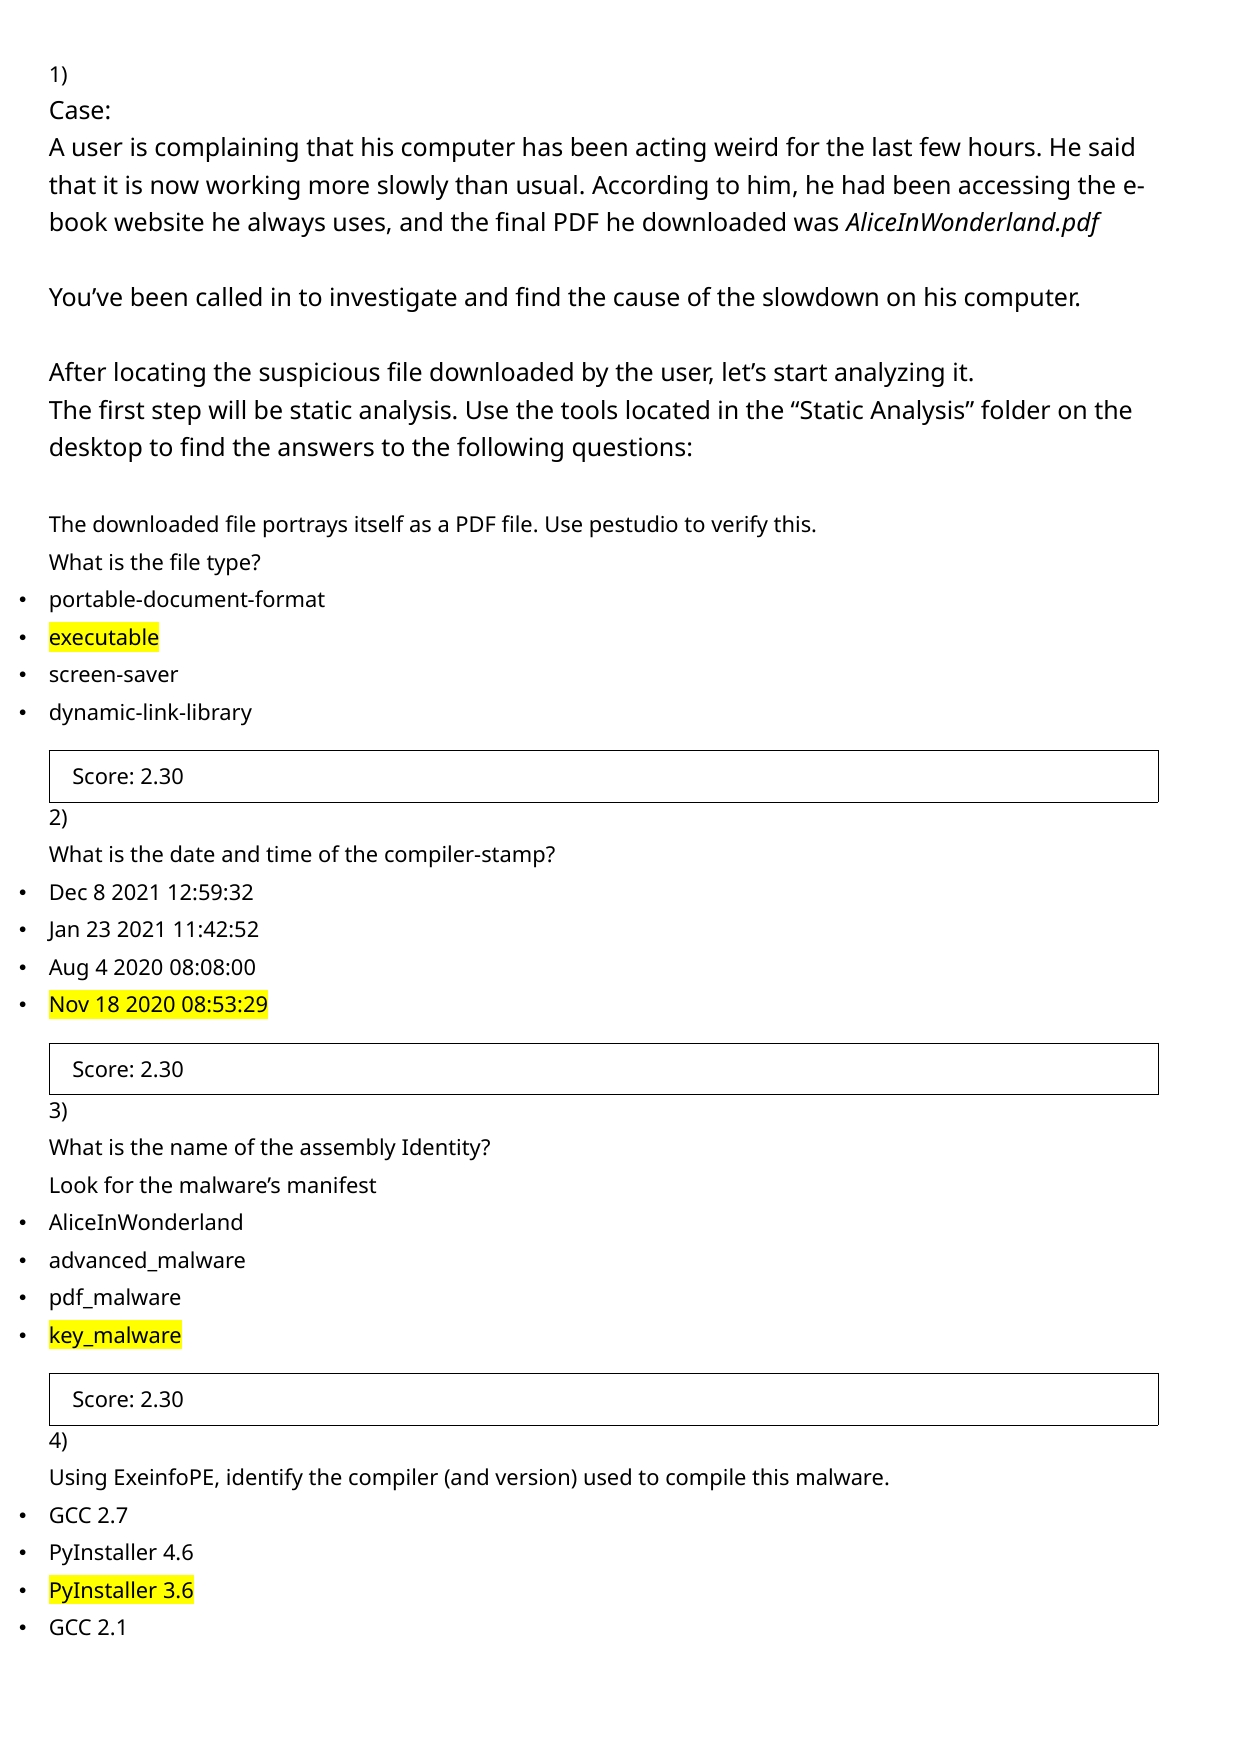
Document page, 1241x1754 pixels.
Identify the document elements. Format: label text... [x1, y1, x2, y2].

text The first step will be static analysis. Use the tools located in the “Static Analysis” folder on the desktop to find the answers to the following questions: [48, 389, 1158, 464]
text Score: 2.30 [50, 1044, 1158, 1094]
list pdf_malware [48, 1274, 1158, 1312]
list advanced_malware [48, 1237, 1158, 1274]
list dynamic-link-library [48, 689, 1158, 727]
text Using ExeinfoPE, identify the compiler (and version) used to compile this malware. [48, 1454, 1158, 1492]
text Score: 2.30 [50, 1374, 1158, 1425]
list AliceInWonderland [48, 1199, 1158, 1237]
text You’ve been called in to investigate and find the cause of the slowdown on his computer. [48, 277, 1158, 314]
list Jan 23 2021 11:42:52 [48, 907, 1158, 944]
list executable [48, 614, 1158, 652]
list Nov 18 2020 08:53:29 [48, 982, 1158, 1019]
text What is the name of the assembly Identity? [48, 1124, 1158, 1162]
text 3) [48, 1094, 1150, 1124]
list GCC 2.7 [48, 1492, 1158, 1529]
text Score: 2.30 [50, 751, 1158, 802]
list screen-saver [48, 652, 1158, 689]
list PyInstaller 4.6 [48, 1529, 1158, 1567]
list Aug 4 2020 08:08:00 [48, 944, 1158, 982]
list key_malware [48, 1312, 1158, 1349]
text 4) [48, 1425, 1150, 1454]
list PyInstaller 3.6 [48, 1567, 1158, 1604]
text After locating the suspicious file downloaded by the user, let’s start analyzing it. [48, 352, 1158, 389]
text What is the file type? [48, 539, 1158, 577]
text 1) [48, 59, 1158, 89]
text A user is complaining that his computer has been acting weird for the last few hours. He said that it is now working more slowly than usual. According to him, he had been accessing the e-book website he always uses, and the final PDF he downloaded was AliceInWonderland.pdf [48, 127, 1158, 239]
list GCC 2.1 [48, 1604, 1158, 1642]
text What is the date and time of the compiler-stamp? [48, 832, 1158, 869]
text Look for the malware’s manifest [48, 1162, 1158, 1199]
list portable-document-format [48, 577, 1158, 614]
text The downloaded file portrays itself as a PDF file. Use pestudio to verify this. [48, 502, 1158, 539]
text Case: [48, 89, 1158, 127]
list Dec 8 2021 12:59:32 [48, 869, 1158, 907]
text 2) [48, 802, 1150, 832]
